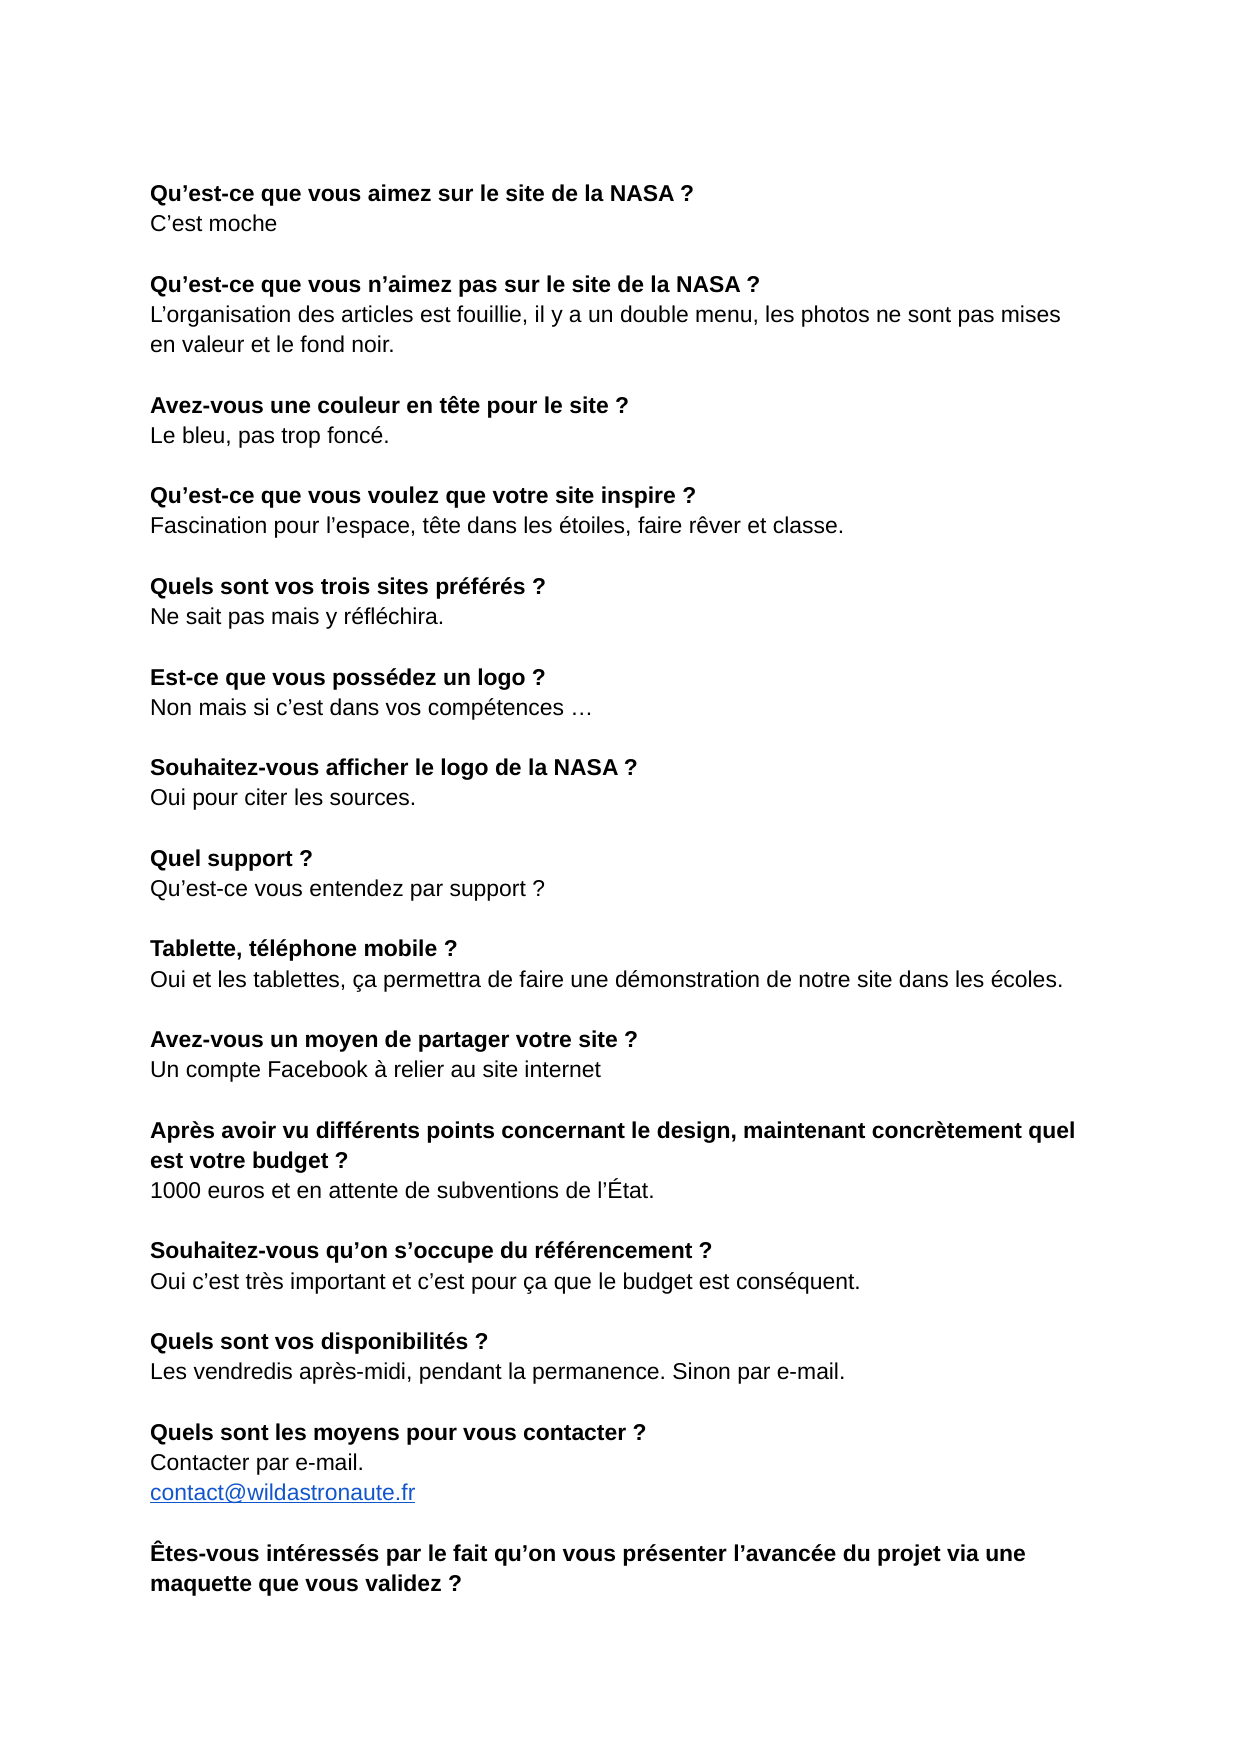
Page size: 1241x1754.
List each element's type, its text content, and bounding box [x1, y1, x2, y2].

text Souhaitez-vous qu’on s’occupe du référencement ? [150, 1237, 1090, 1264]
text L’organisation des articles est fouillie, il y a un double menu, les photos ne sont pas mises en valeur et le fond noir. [150, 301, 1090, 358]
text Avez-vous un moyen de partager votre site ? [150, 1026, 1090, 1052]
text Quel support ? [150, 845, 1090, 871]
text Non mais si c’est dans vos compétences … [150, 694, 1090, 720]
text Avez-vous une couleur en tête pour le site ? [150, 392, 1090, 418]
text Contacter par e-mail. [150, 1449, 1090, 1475]
text Oui pour citer les sources. [150, 784, 1090, 811]
text 1000 euros et en attente de subventions de l’État. [150, 1177, 1090, 1203]
text Quels sont les moyens pour vous contacter ? [150, 1419, 1090, 1445]
text C’est moche [150, 210, 1090, 237]
text Fascination pour l’espace, tête dans les étoiles, faire rêver et classe. [150, 512, 1090, 539]
text Le bleu, pas trop foncé. [150, 422, 1090, 448]
text Qu’est-ce que vous aimez sur le site de la NASA ? [150, 180, 1090, 207]
text Tablette, téléphone mobile ? [150, 935, 1090, 962]
text Est-ce que vous possédez un logo ? [150, 663, 1090, 690]
text Qu’est-ce vous entendez par support ? [150, 875, 1090, 901]
text Quels sont vos trois sites préférés ? [150, 573, 1090, 599]
text Êtes-vous intéressés par le fait qu’on vous présenter l’avancée du projet via une maquette que vous validez ? [150, 1539, 1090, 1596]
text Quels sont vos disponibilités ? [150, 1328, 1090, 1354]
text Oui et les tablettes, ça permettra de faire une démonstration de notre site dans les écoles. [150, 966, 1090, 992]
text Qu’est-ce que vous voulez que votre site inspire ? [150, 482, 1090, 509]
text Un compte Facebook à relier au site internet [150, 1056, 1090, 1083]
text contact@wildastronaute.fr [150, 1479, 1090, 1506]
text Ne sait pas mais y réfléchira. [150, 603, 1090, 629]
text Souhaitez-vous afficher le logo de la NASA ? [150, 754, 1090, 781]
text Les vendredis après-midi, pendant la permanence. Sinon par e-mail. [150, 1358, 1090, 1385]
text Qu’est-ce que vous n’aimez pas sur le site de la NASA ? [150, 271, 1090, 297]
text Après avoir vu différents points concernant le design, maintenant concrètement quel est votre budget ? [150, 1117, 1090, 1173]
text Oui c’est très important et c’est pour ça que le budget est conséquent. [150, 1268, 1090, 1294]
